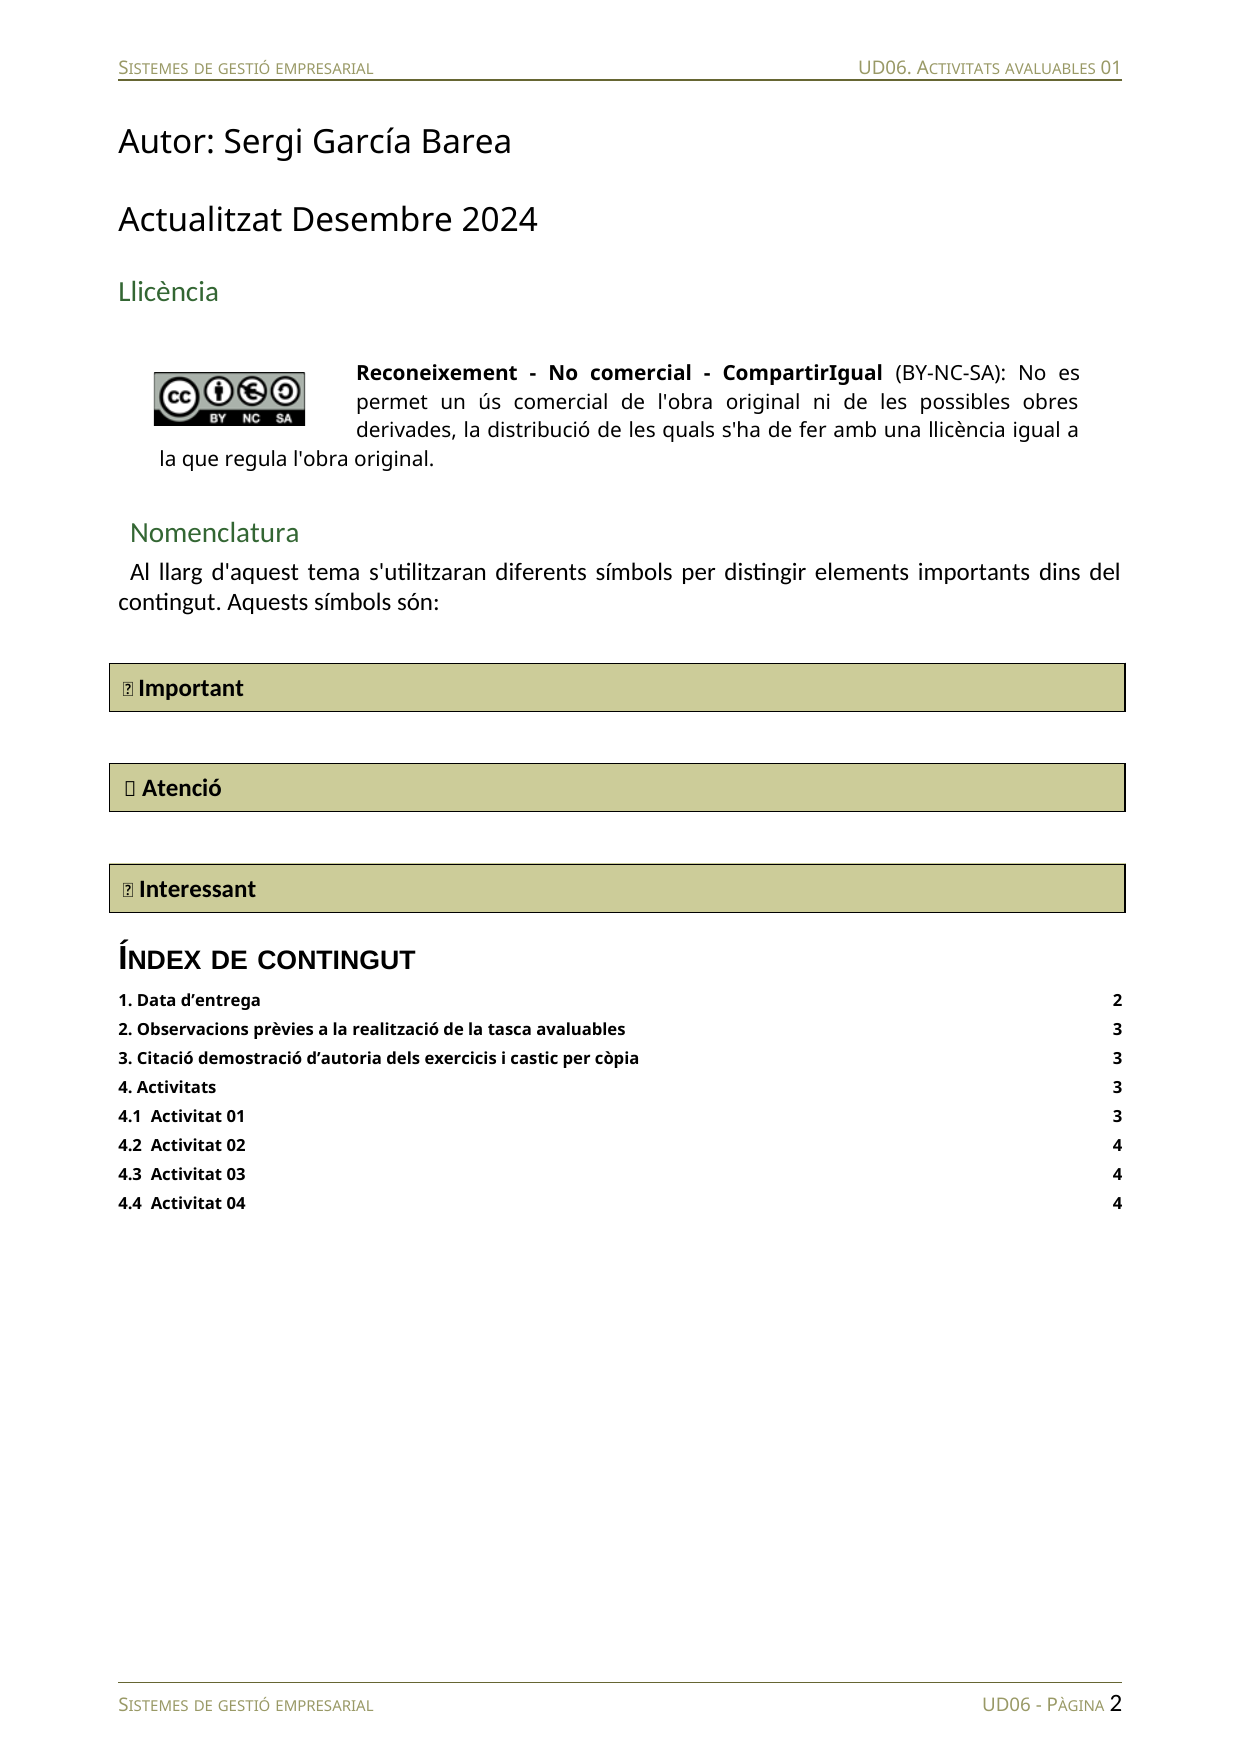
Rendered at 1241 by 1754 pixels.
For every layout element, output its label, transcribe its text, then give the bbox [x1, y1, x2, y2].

text 4.2 Activitat 02 4 [118, 1133, 1122, 1156]
text Llicència [118, 273, 1122, 309]
text 4.3 Activitat 03 4 [118, 1162, 1122, 1185]
text 4.1 Activitat 01 3 [118, 1104, 1122, 1127]
text 📖 Important [110, 664, 1124, 711]
text Reconeixement - No comercial - CompartirIgual (BY-NC-SA): No es permet un ús comercial de l'obra original ni de les possibles obres derivades, la distribució de les quals s'ha de fer amb una llicència igual a la que regula l'obra original. [159, 358, 1080, 472]
text Autor: Sergi García Barea [118, 118, 1122, 163]
text ❕ Atenció [110, 764, 1124, 811]
picture [153, 372, 306, 426]
text 3. Citació demostració d’autoria dels exercicis i castic per còpia 3 [118, 1047, 1122, 1069]
text Índex de contingut [118, 938, 1122, 976]
text 2. Observacions prèvies a la realització de la tasca avaluables 3 [118, 1018, 1122, 1040]
text 4.4 Activitat 04 4 [118, 1191, 1122, 1214]
text Al llarg d'aquest tema s'utilitzaran diferents símbols per distingir elements importants dins del contingut. Aquests símbols són: [118, 556, 1122, 617]
text 💬 Interessant [110, 865, 1124, 912]
text Nomenclatura [118, 514, 1122, 549]
text Actualitzat Desembre 2024 [118, 196, 1122, 241]
text 1. Data d’entrega 2 [118, 989, 1122, 1011]
text 4. Activitats 3 [118, 1076, 1122, 1098]
